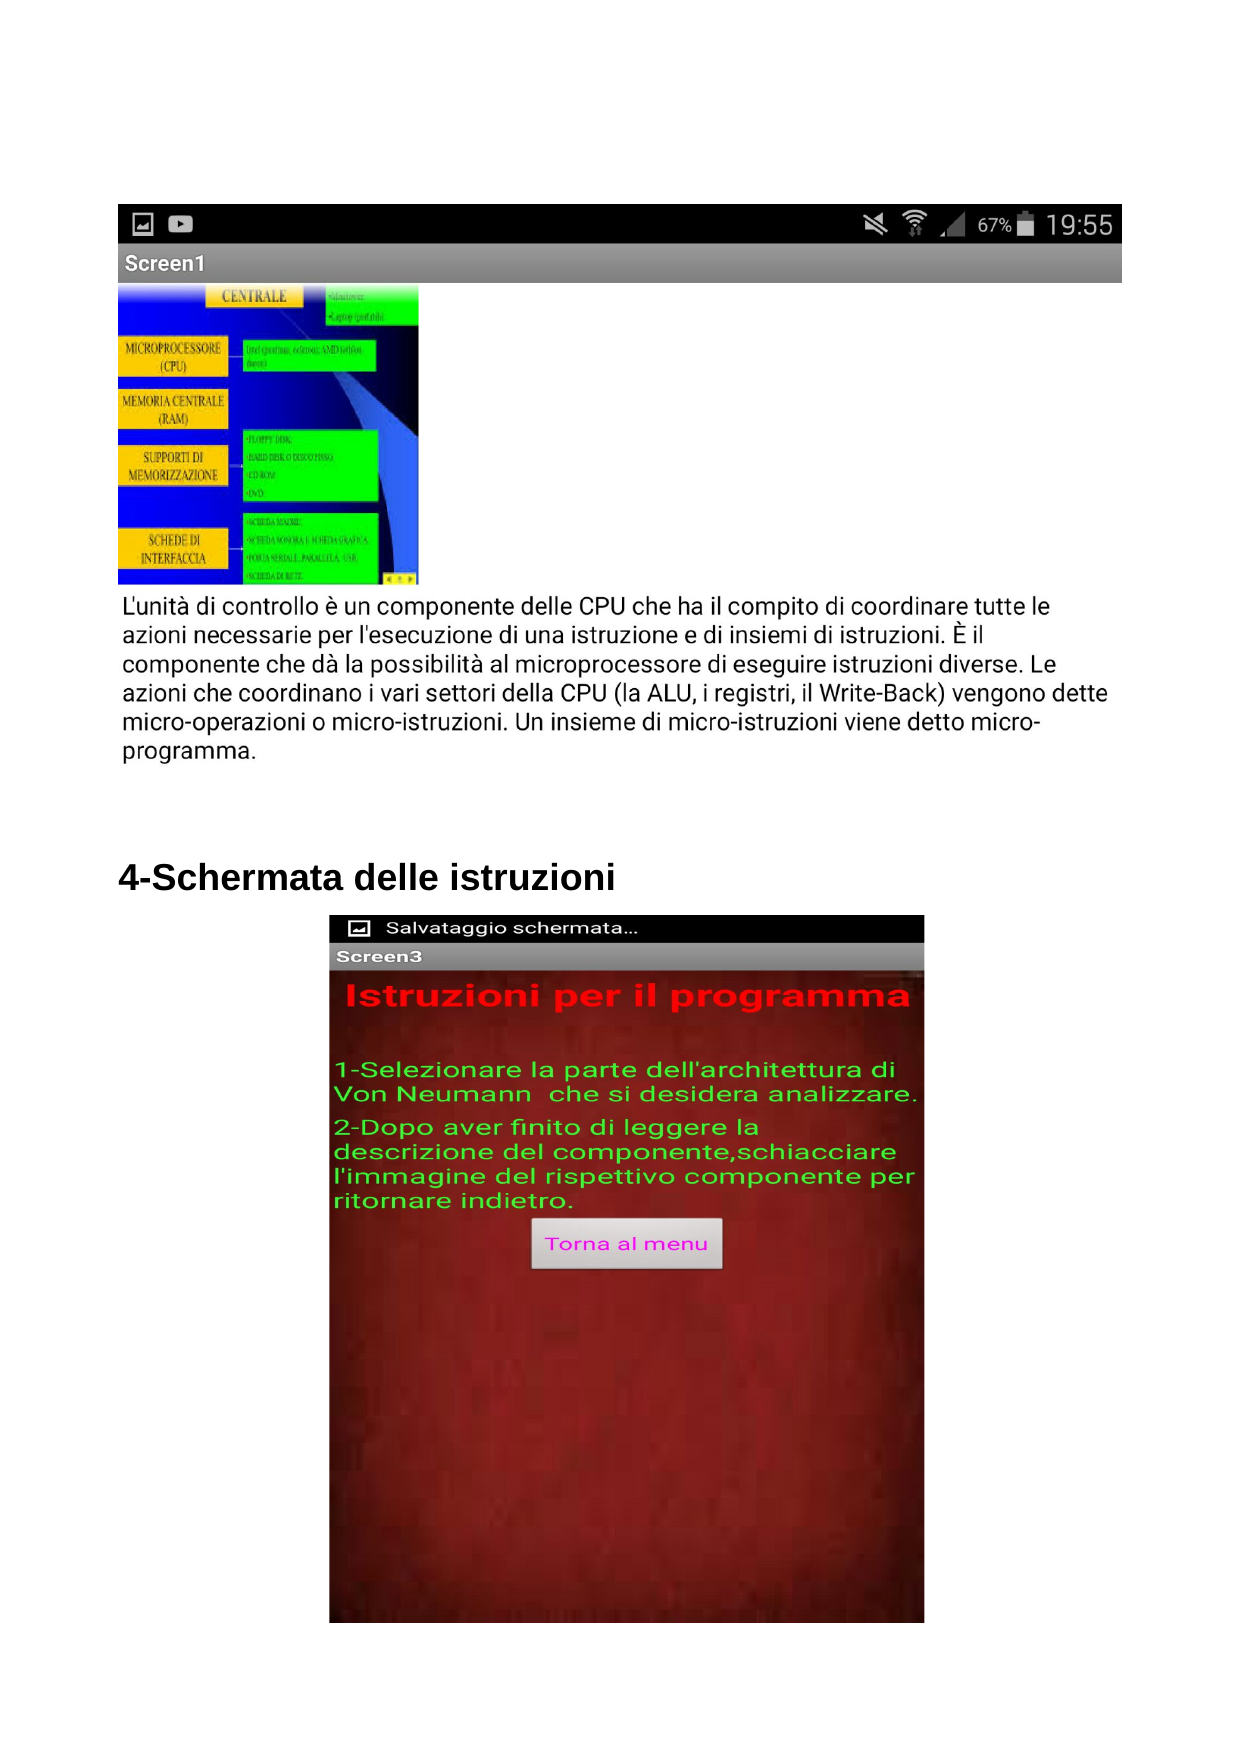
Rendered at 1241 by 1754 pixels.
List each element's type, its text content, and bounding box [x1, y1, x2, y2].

picture [329, 915, 925, 1623]
picture [118, 204, 1122, 769]
text 4-Schermata delle istruzioni [118, 855, 1122, 898]
